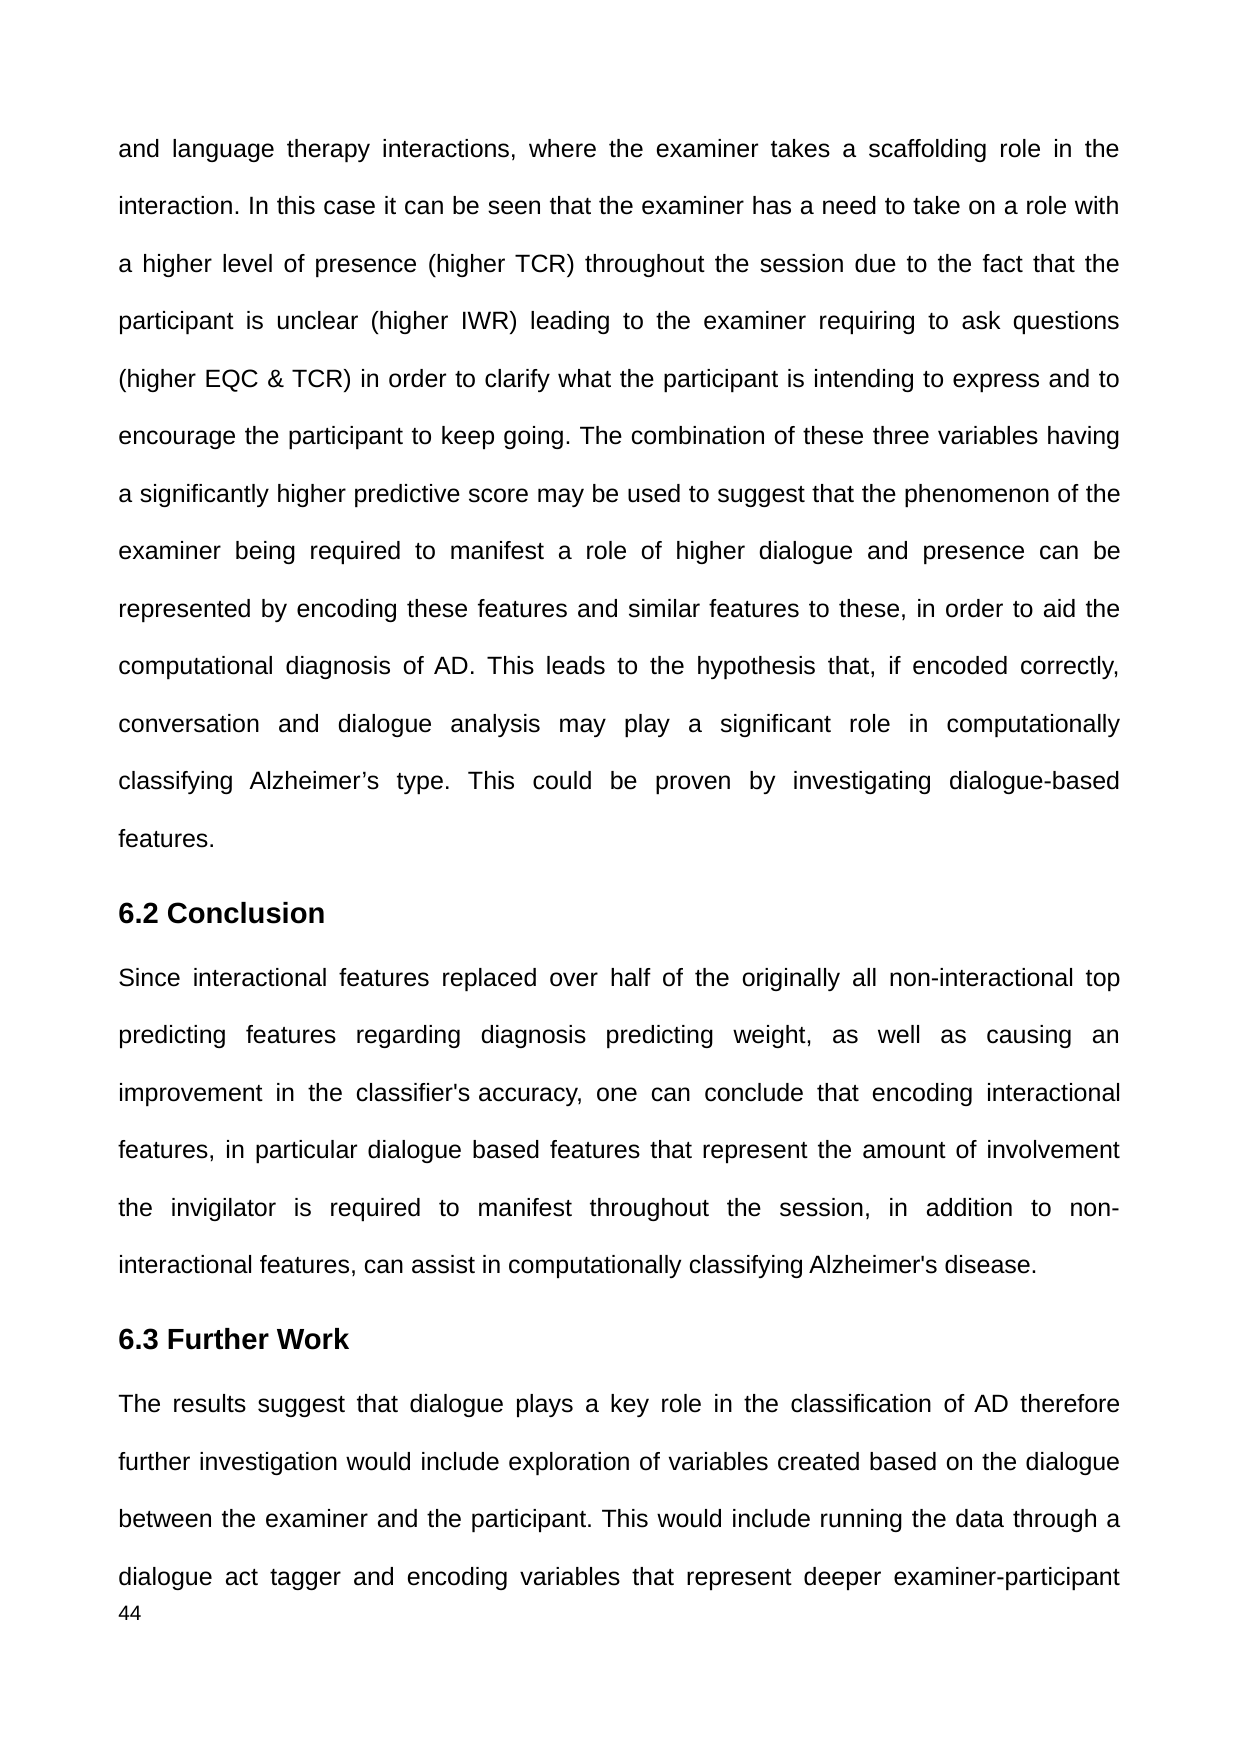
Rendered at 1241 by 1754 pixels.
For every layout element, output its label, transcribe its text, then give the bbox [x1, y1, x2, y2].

text Since interactional features replaced over half of the originally all non-interactional top predicting features regarding diagnosis predicting weight, as well as causing an improvement in the classifier's accuracy, one can conclude that encoding interactional features, in particular dialogue based features that represent the amount of involvement the invigilator is required to manifest throughout the session, in addition to non-interactional features, can assist in computationally classifying Alzheimer's disease. [118, 963, 1122, 1279]
subtitle 6.2 Conclusion [118, 896, 1122, 929]
text and language therapy interactions, where the examiner takes a scaffolding role in the interaction. In this case it can be seen that the examiner has a need to take on a role with a higher level of presence (higher TCR) throughout the session due to the fact that the participant is unclear (higher IWR) leading to the examiner requiring to ask questions (higher EQC & TCR) in order to clarify what the participant is intending to express and to encourage the participant to keep going. The combination of these three variables having a significantly higher predictive score may be used to suggest that the phenomenon of the examiner being required to manifest a role of higher dialogue and presence can be represented by encoding these features and similar features to these, in order to aid the computational diagnosis of AD. This leads to the hypothesis that, if encoded correctly, conversation and dialogue analysis may play a significant role in computationally classifying Alzheimer’s type. This could be proven by investigating dialogue-based features. [118, 133, 1122, 852]
text The results suggest that dialogue plays a key role in the classification of AD therefore further investigation would include exploration of variables created based on the dialogue between the examiner and the participant. This would include running the data through a dialogue act tagger and encoding variables that represent deeper examiner-participant [118, 1389, 1122, 1591]
subtitle 6.3 Further Work [118, 1322, 1122, 1356]
